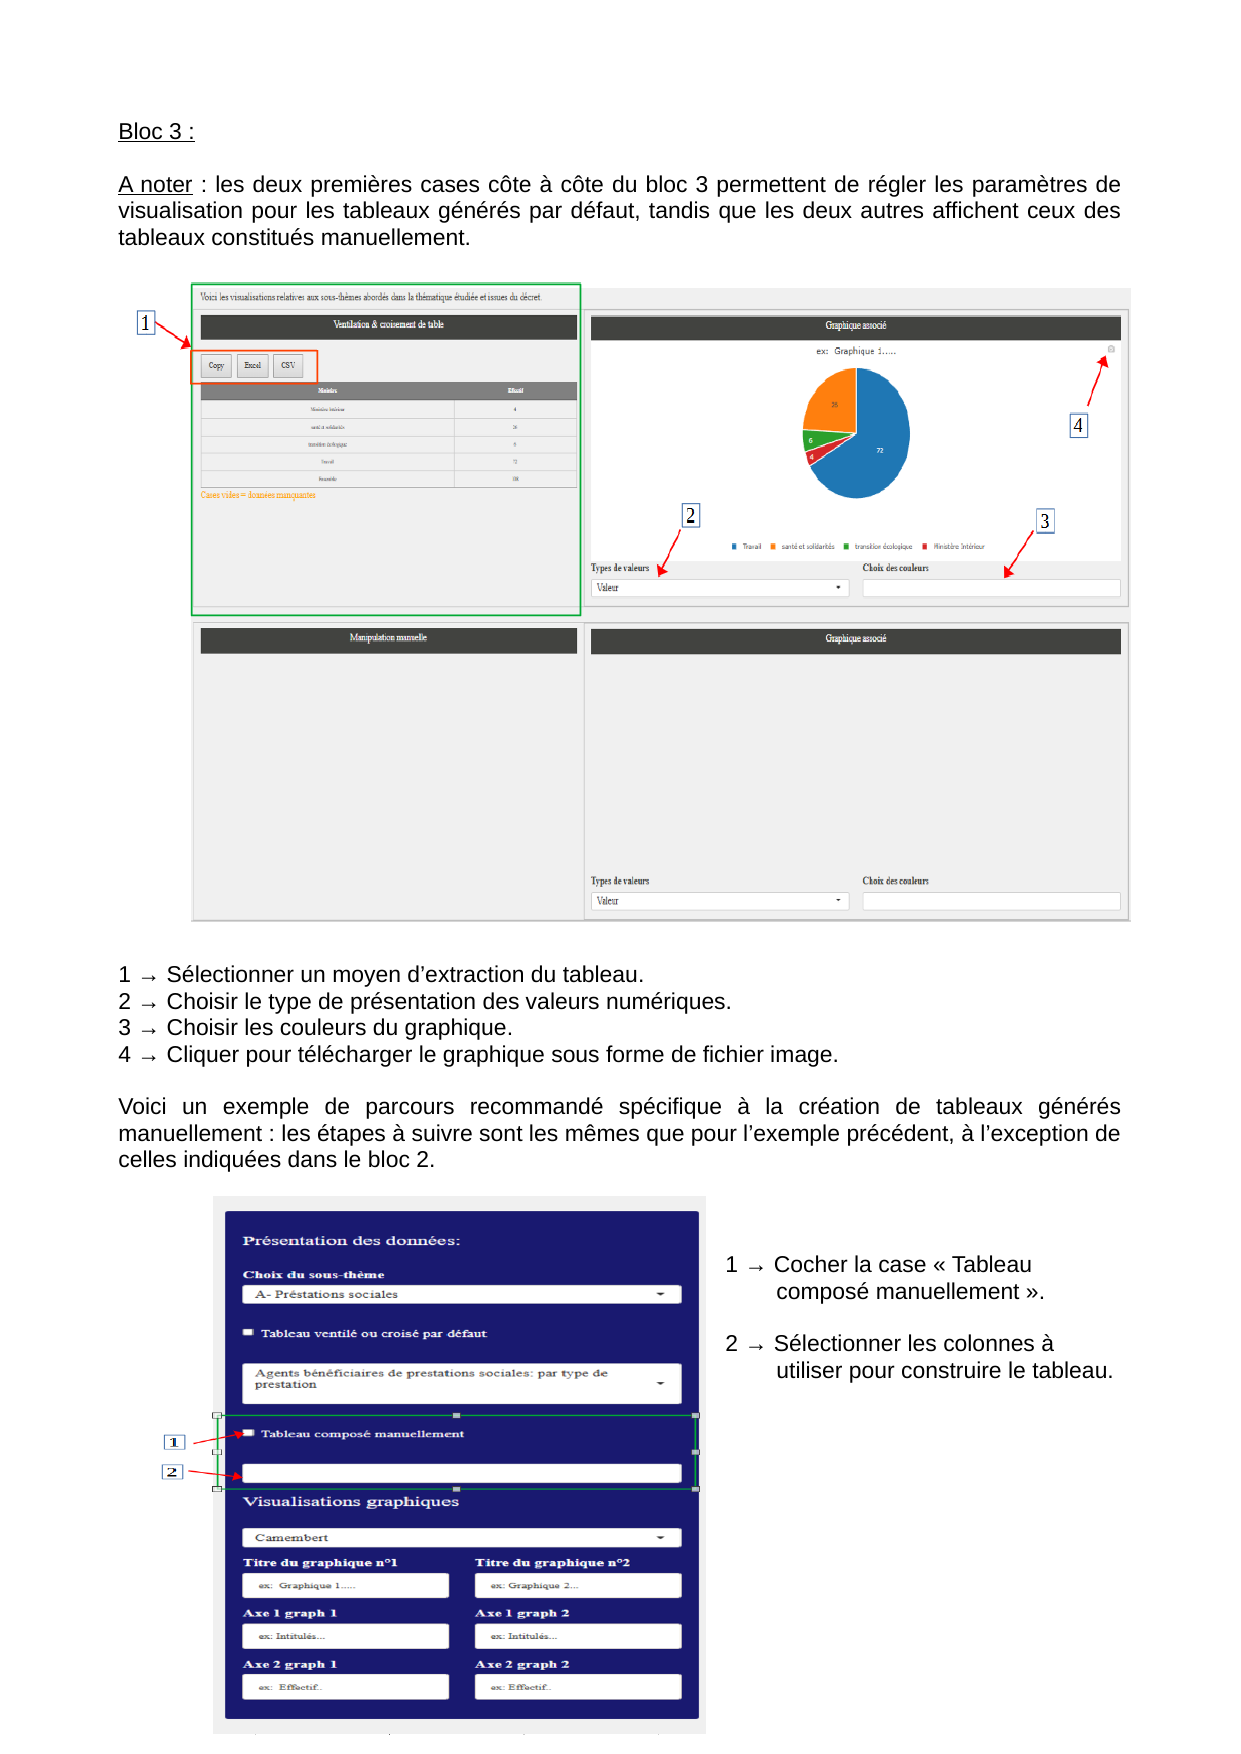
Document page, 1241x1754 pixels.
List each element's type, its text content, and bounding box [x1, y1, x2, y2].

text Bloc 3 : [118, 118, 1122, 144]
text 3 → Choisir les couleurs du graphique. [118, 1014, 1122, 1041]
text 1 → Sélectionner un moyen d’extraction du tableau. [118, 961, 1122, 988]
text 2 → Choisir le type de présentation des valeurs numériques. [118, 988, 1122, 1014]
text A noter : les deux premières cases côte à côte du bloc 3 permettent de régler les paramètres de visualisation pour les tableaux générés par défaut, tandis que les deux autres affichent ceux des tableaux constitués manuellement. [118, 171, 1122, 250]
text Voici un exemple de parcours recommandé spécifique à la création de tableaux générés manuellement : les étapes à suivre sont les mêmes que pour l’exemple précédent, à l’exception de celles indiquées dans le bloc 2. [118, 1093, 1122, 1172]
text [118, 1278, 137, 1304]
text 4 → Cliquer pour télécharger le graphique sous forme de fichier image. [118, 1041, 1122, 1067]
picture [137, 1178, 719, 1735]
text 2 → Sélectionner les colonnes à [719, 1330, 1122, 1357]
text composé manuellement ». [719, 1278, 1122, 1304]
text utiliser pour construire le tableau. [719, 1357, 1122, 1383]
text 1 → Cocher la case « Tableau [719, 1251, 1122, 1278]
picture [120, 262, 1146, 935]
